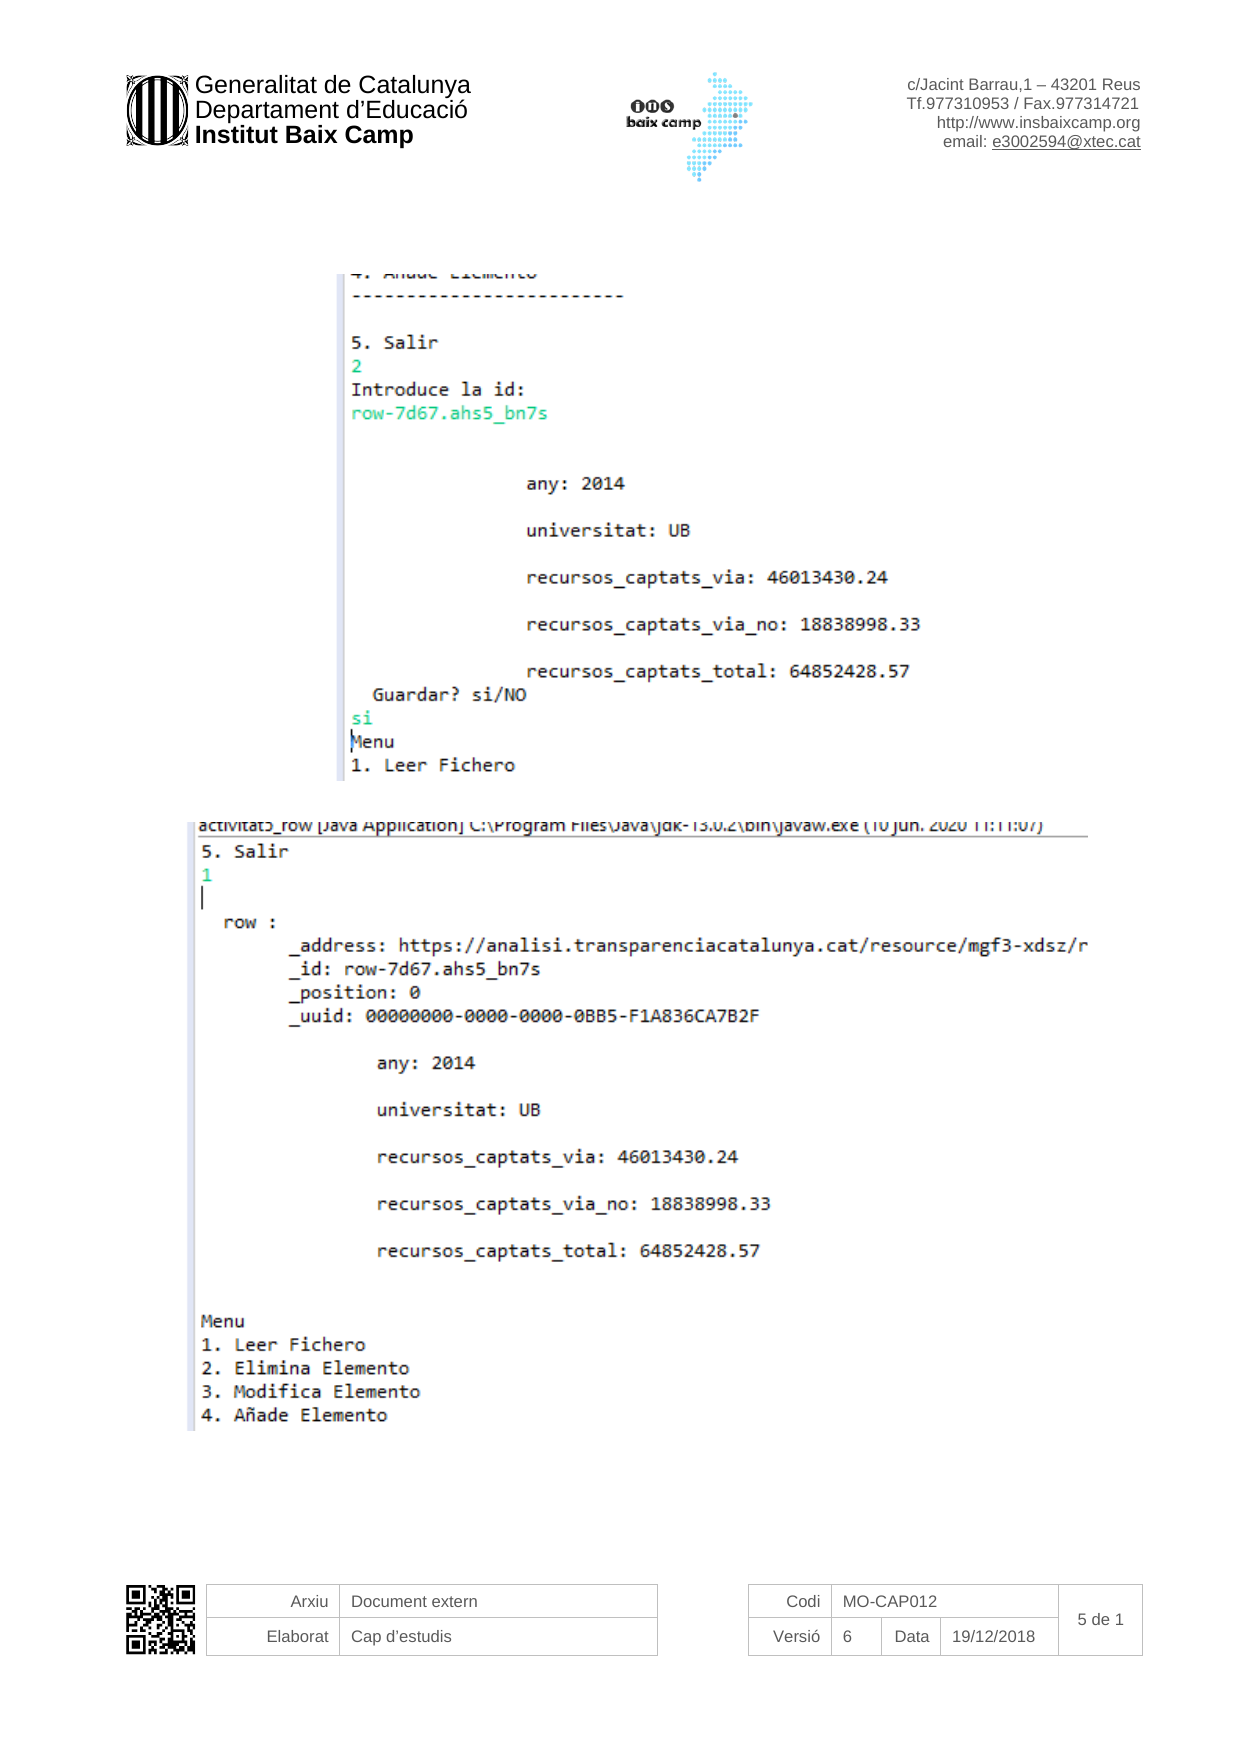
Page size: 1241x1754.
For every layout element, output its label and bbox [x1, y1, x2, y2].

picture [164, 822, 1088, 1431]
picture [126, 75, 189, 146]
picture [621, 58, 754, 191]
picture [301, 274, 945, 781]
